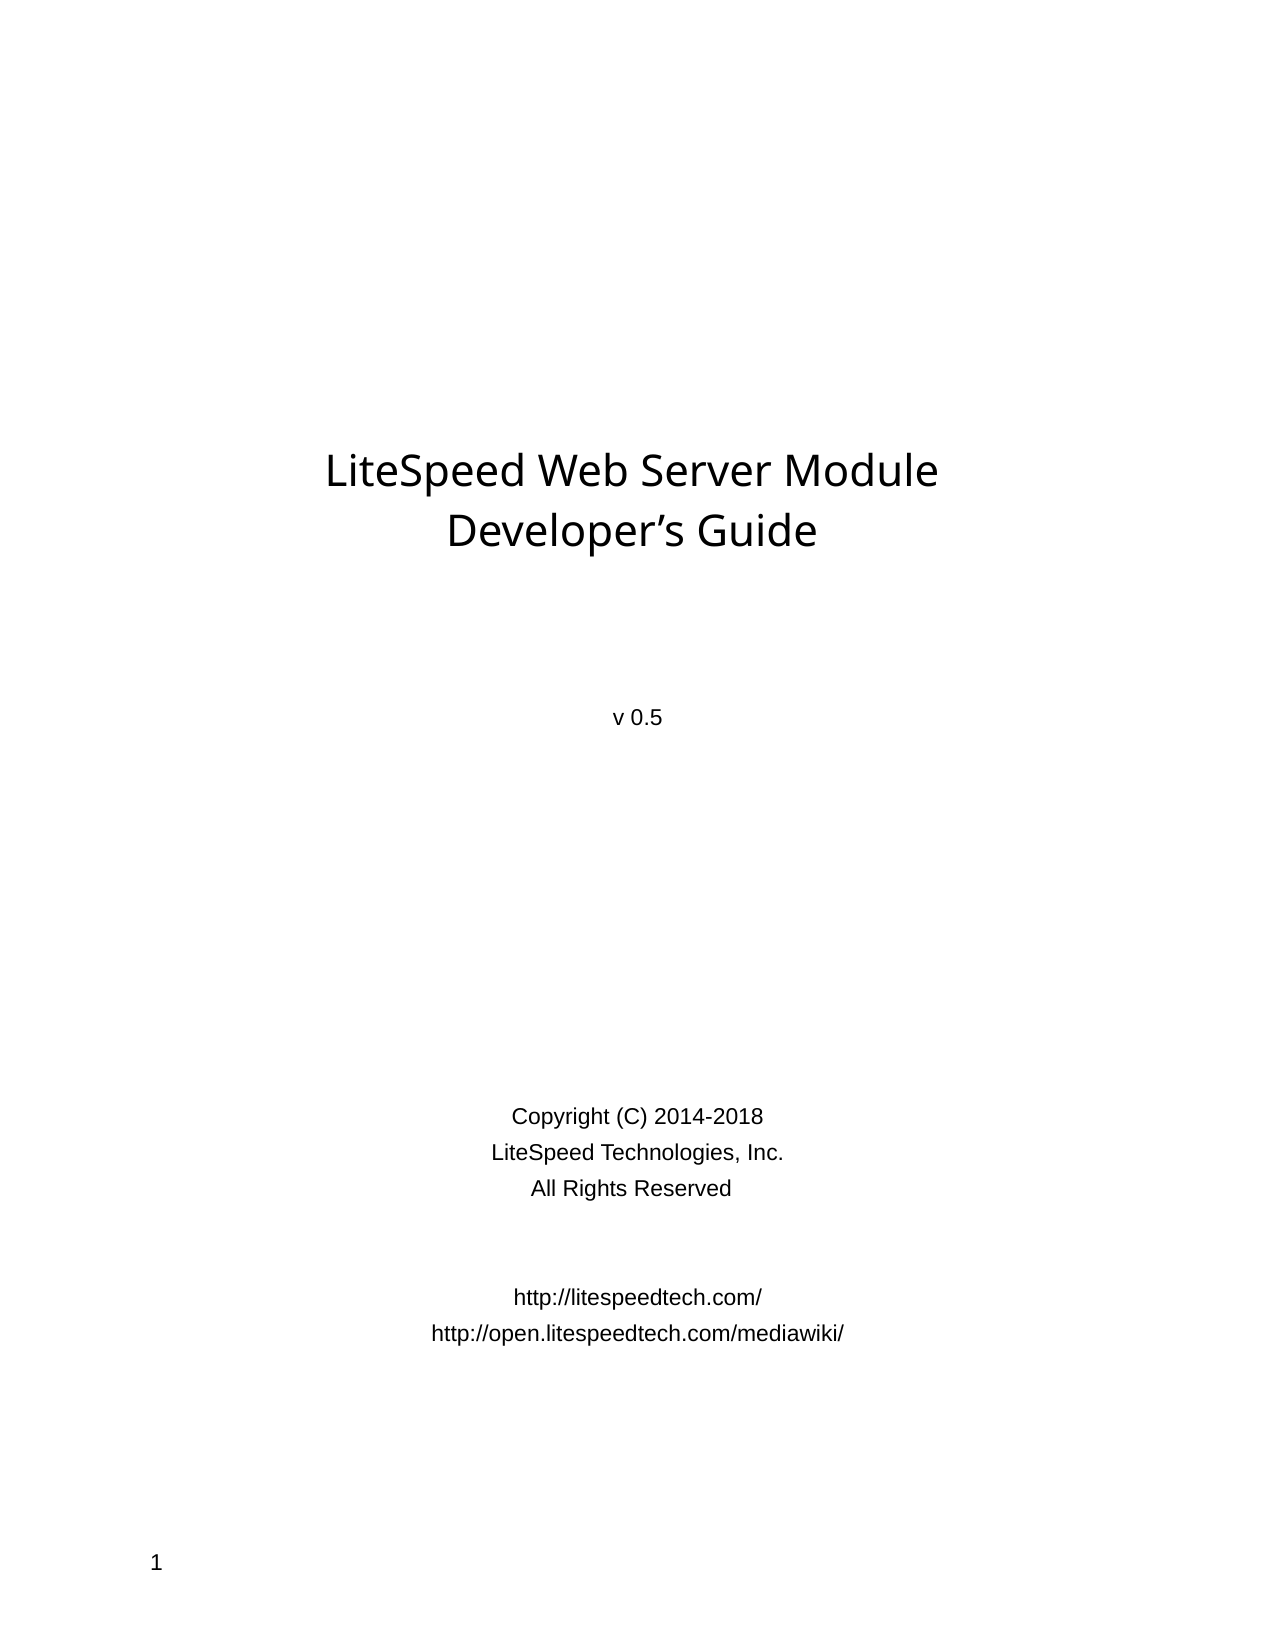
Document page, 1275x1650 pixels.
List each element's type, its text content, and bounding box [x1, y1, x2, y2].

title LiteSpeed Web Server Module [150, 440, 1125, 499]
text Copyright (C) 2014-2018 [150, 1103, 1125, 1129]
text http://open.litespeedtech.com/mediawiki/ [150, 1320, 1125, 1347]
text http://litespeedtech.com/ [150, 1284, 1125, 1311]
text LiteSpeed Technologies, Inc. [150, 1139, 1125, 1166]
text v 0.5 [150, 704, 1125, 731]
title Developer’s Guide [150, 499, 1125, 559]
text All Rights Reserved [150, 1175, 1125, 1202]
